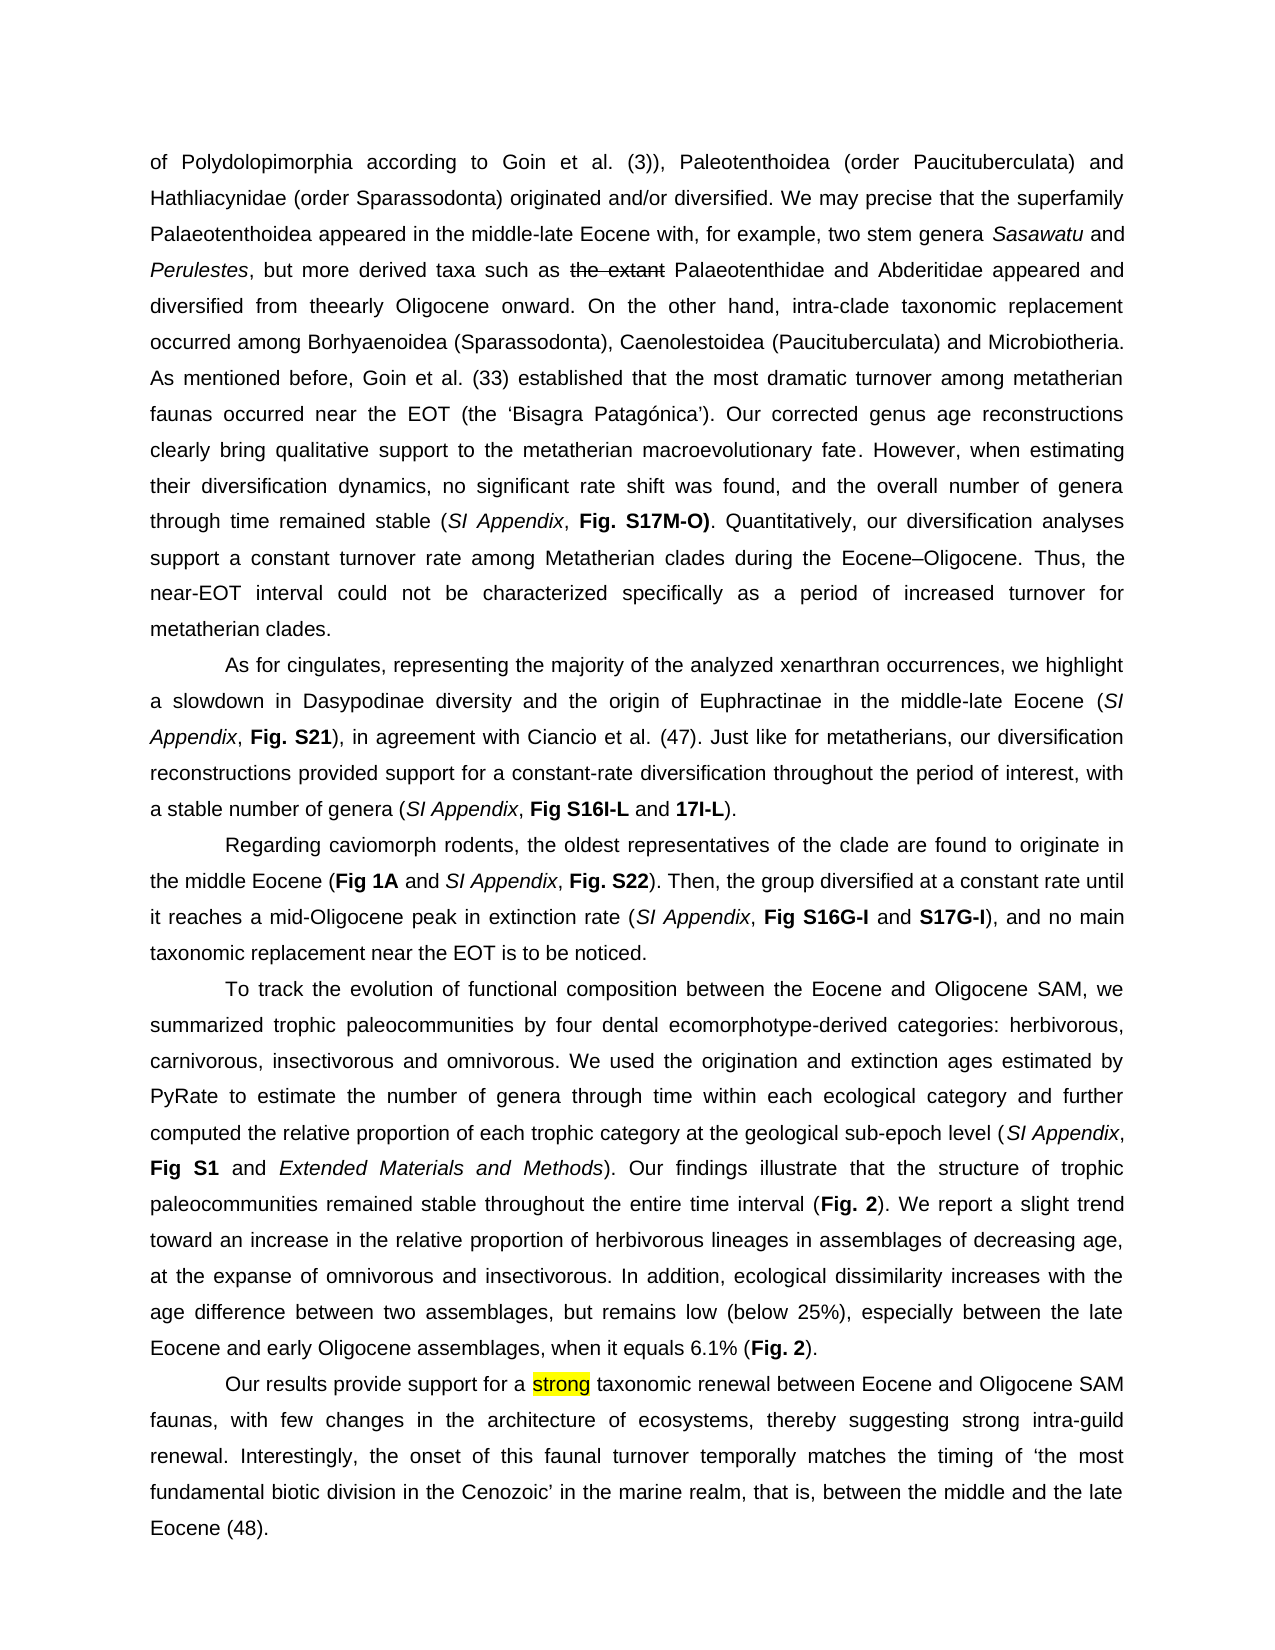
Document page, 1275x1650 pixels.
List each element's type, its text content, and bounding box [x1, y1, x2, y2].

text of Polydolopimorphia according to Goin et al. (3)), Paleotenthoidea (order Paucituberculata) and Hathliacynidae (order Sparassodonta) originated and/or diversified. We may precise that the superfamily Palaeotenthoidea appeared in the middle-late Eocene with, for example, two stem genera Sasawatu and Perulestes, but more derived taxa such as the extant Palaeotenthidae and Abderitidae appeared and diversified from theearly Oligocene onward. On the other hand, intra-clade taxonomic replacement occurred among Borhyaenoidea (Sparassodonta), Caenolestoidea (Paucituberculata) and Microbiotheria. As mentioned before, Goin et al. (33) established that the most dramatic turnover among metatherian faunas occurred near the EOT (the ‘Bisagra Patagónica’). Our corrected genus age reconstructions clearly bring qualitative support to the metatherian macroevolutionary fate. However, when estimating their diversification dynamics, no significant rate shift was found, and the overall number of genera through time remained stable (SI Appendix, Fig. S17M-O). Quantitatively, our diversification analyses support a constant turnover rate among Metatherian clades during the Eocene–Oligocene. Thus, the near-EOT interval could not be characterized specifically as a period of increased turnover for metatherian clades. [150, 150, 1125, 641]
text To track the evolution of functional composition between the Eocene and Oligocene SAM, we summarized trophic paleocommunities by four dental ecomorphotype-derived categories: herbivorous, carnivorous, insectivorous and omnivorous. We used the origination and extinction ages estimated by PyRate to estimate the number of genera through time within each ecological category and further computed the relative proportion of each trophic category at the geological sub-epoch level (SI Appendix, Fig S1 and Extended Materials and Methods). Our findings illustrate that the structure of trophic paleocommunities remained stable throughout the entire time interval (Fig. 2). We report a slight trend toward an increase in the relative proportion of herbivorous lineages in assemblages of decreasing age, at the expanse of omnivorous and insectivorous. In addition, ecological dissimilarity increases with the age difference between two assemblages, but remains low (below 25%), especially between the late Eocene and early Oligocene assemblages, when it equals 6.1% (Fig. 2). [150, 977, 1125, 1360]
text Regarding caviomorph rodents, the oldest representatives of the clade are found to originate in the middle Eocene (Fig 1A and SI Appendix, Fig. S22). Then, the group diversified at a constant rate until it reaches a mid-Oligocene peak in extinction rate (SI Appendix, Fig S16G-I and S17G-I), and no main taxonomic replacement near the EOT is to be noticed. [150, 833, 1125, 964]
text Our results provide support for a strong taxonomic renewal between Eocene and Oligocene SAM faunas, with few changes in the architecture of ecosystems, thereby suggesting strong intra-guild renewal. Interestingly, the onset of this faunal turnover temporally matches the timing of ‘the most fundamental biotic division in the Cenozoic’ in the marine realm, that is, between the middle and the late Eocene (48). [150, 1372, 1125, 1539]
text As for cingulates, representing the majority of the analyzed xenarthran occurrences, we highlight a slowdown in Dasypodinae diversity and the origin of Euphractinae in the middle-late Eocene (SI Appendix, Fig. S21), in agreement with Ciancio et al. (47). Just like for metatherians, our diversification reconstructions provided support for a constant-rate diversification throughout the period of interest, with a stable number of genera (SI Appendix, Fig S16I-L and 17I-L). [150, 653, 1125, 821]
